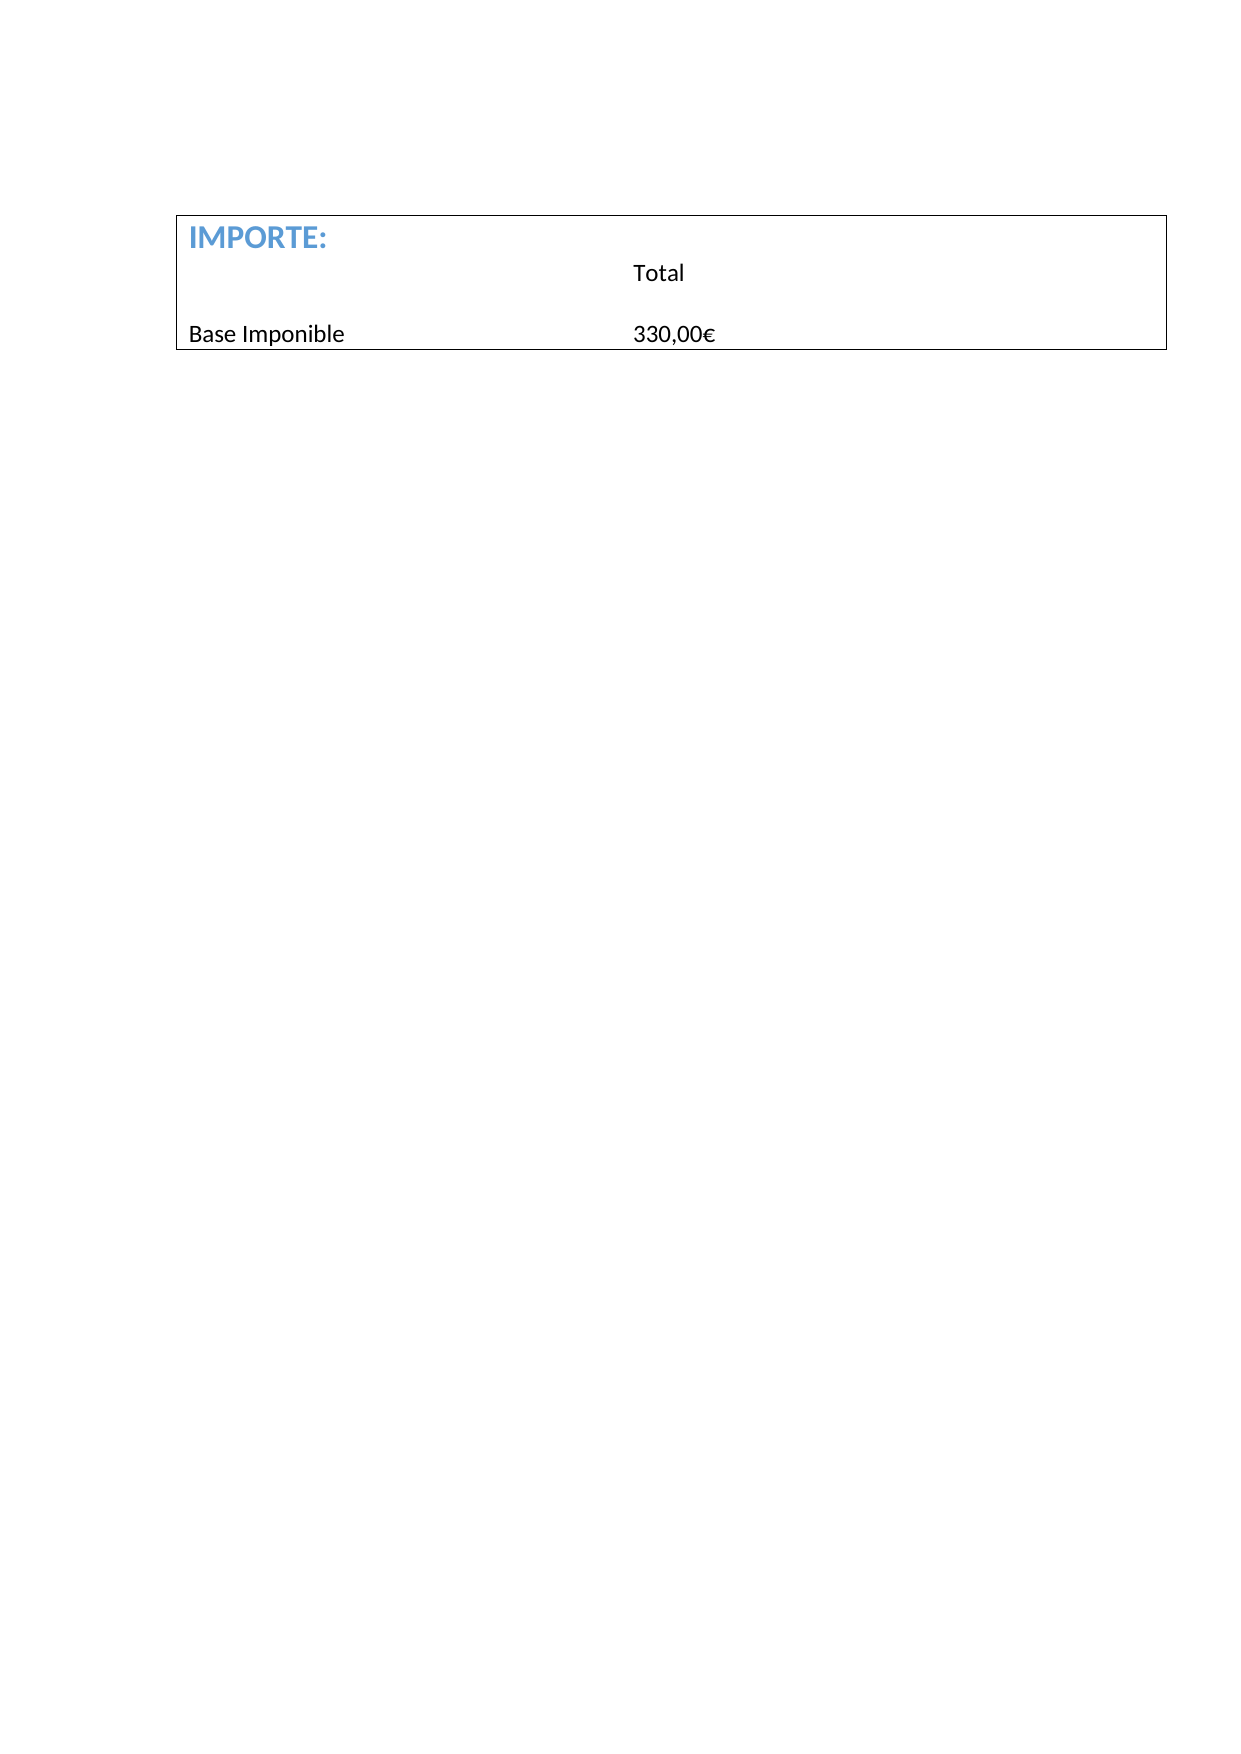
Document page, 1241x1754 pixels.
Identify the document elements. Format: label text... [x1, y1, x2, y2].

table_header IMPORTE: Total Base Imponible 330,00€ [177, 216, 1166, 348]
